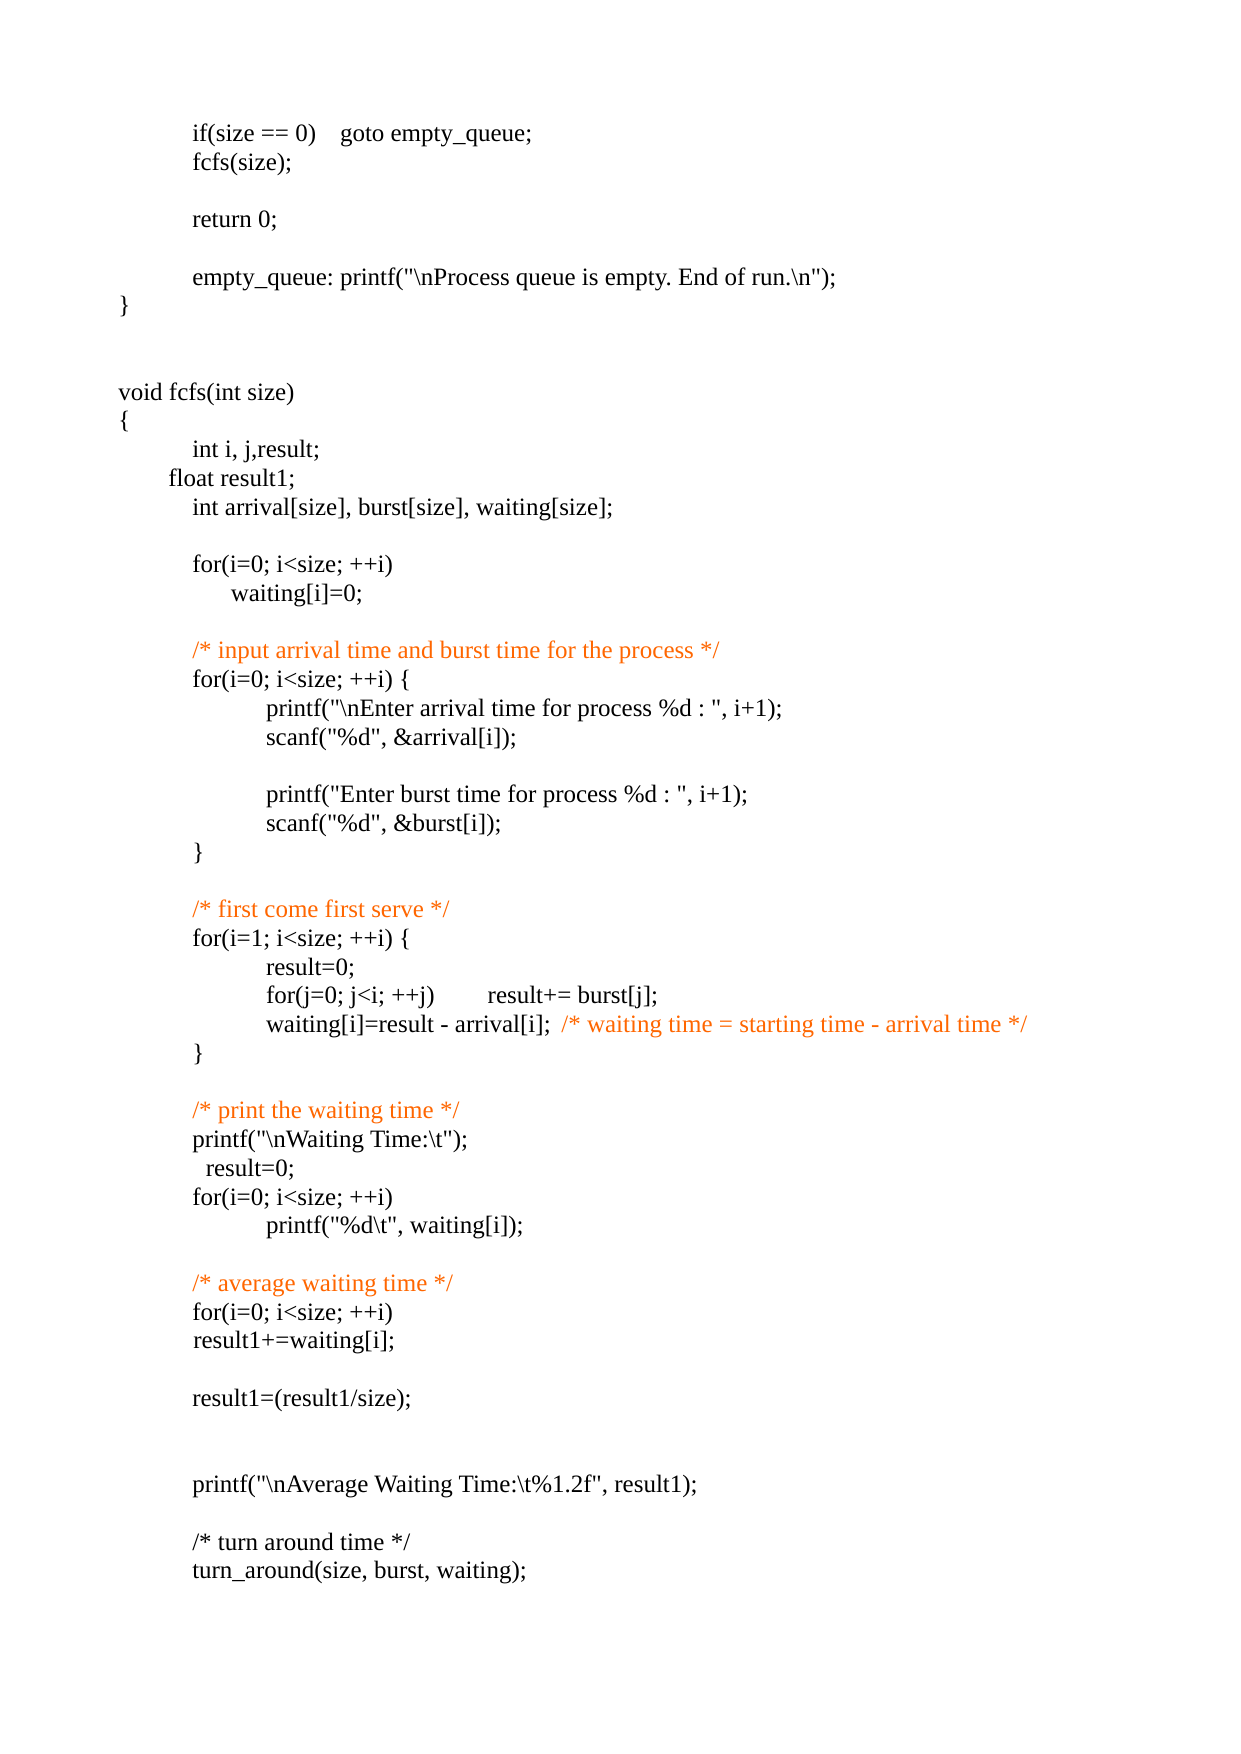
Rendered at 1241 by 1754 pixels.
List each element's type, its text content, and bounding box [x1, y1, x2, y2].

text /* turn around time */ [118, 1527, 1122, 1556]
text result1+=waiting[i]; [118, 1326, 1122, 1354]
text { [118, 406, 1122, 434]
text fcfs(size); [118, 147, 1122, 176]
text int arrival[size], burst[size], waiting[size]; [118, 492, 1122, 521]
text for(i=0; i<size; ++i) [118, 549, 1122, 578]
text printf("%d\t", waiting[i]); [118, 1211, 1122, 1239]
text for(j=0; j<i; ++j) result+= burst[j]; [118, 981, 1122, 1009]
text result1=(result1/size); [118, 1383, 1122, 1412]
text waiting[i]=0; [118, 578, 1122, 607]
text /* input arrival time and burst time for the process */ [118, 636, 1122, 664]
text } [118, 1038, 1122, 1067]
text scanf("%d", &arrival[i]); [118, 722, 1122, 751]
text for(i=0; i<size; ++i) [118, 1297, 1122, 1326]
text printf("\nWaiting Time:\t"); [118, 1124, 1122, 1153]
text result=0; [118, 952, 1122, 981]
text for(i=1; i<size; ++i) { [118, 923, 1122, 952]
text int i, j,result; [118, 434, 1122, 463]
text for(i=0; i<size; ++i) { [118, 664, 1122, 693]
text result=0; [118, 1153, 1122, 1182]
text /* average waiting time */ [118, 1268, 1122, 1297]
text waiting[i]=result - arrival[i]; /* waiting time = starting time - arrival time */ [118, 1009, 1122, 1038]
text void fcfs(int size) [118, 377, 1122, 406]
text /* print the waiting time */ [118, 1096, 1122, 1124]
text printf("\nAverage Waiting Time:\t%1.2f", result1); [118, 1469, 1122, 1498]
text float result1; [118, 463, 1122, 492]
text for(i=0; i<size; ++i) [118, 1182, 1122, 1211]
text } [118, 291, 1122, 319]
text return 0; [118, 204, 1122, 233]
text printf("\nEnter arrival time for process %d : ", i+1); [118, 693, 1122, 722]
text /* first come first serve */ [118, 894, 1122, 923]
text scanf("%d", &burst[i]); [118, 808, 1122, 837]
text if(size == 0) goto empty_queue; [118, 118, 1122, 147]
text turn_around(size, burst, waiting); [118, 1556, 1122, 1584]
text empty_queue: printf("\nProcess queue is empty. End of run.\n"); [118, 262, 1122, 291]
text printf("Enter burst time for process %d : ", i+1); [118, 779, 1122, 808]
text } [118, 837, 1122, 866]
